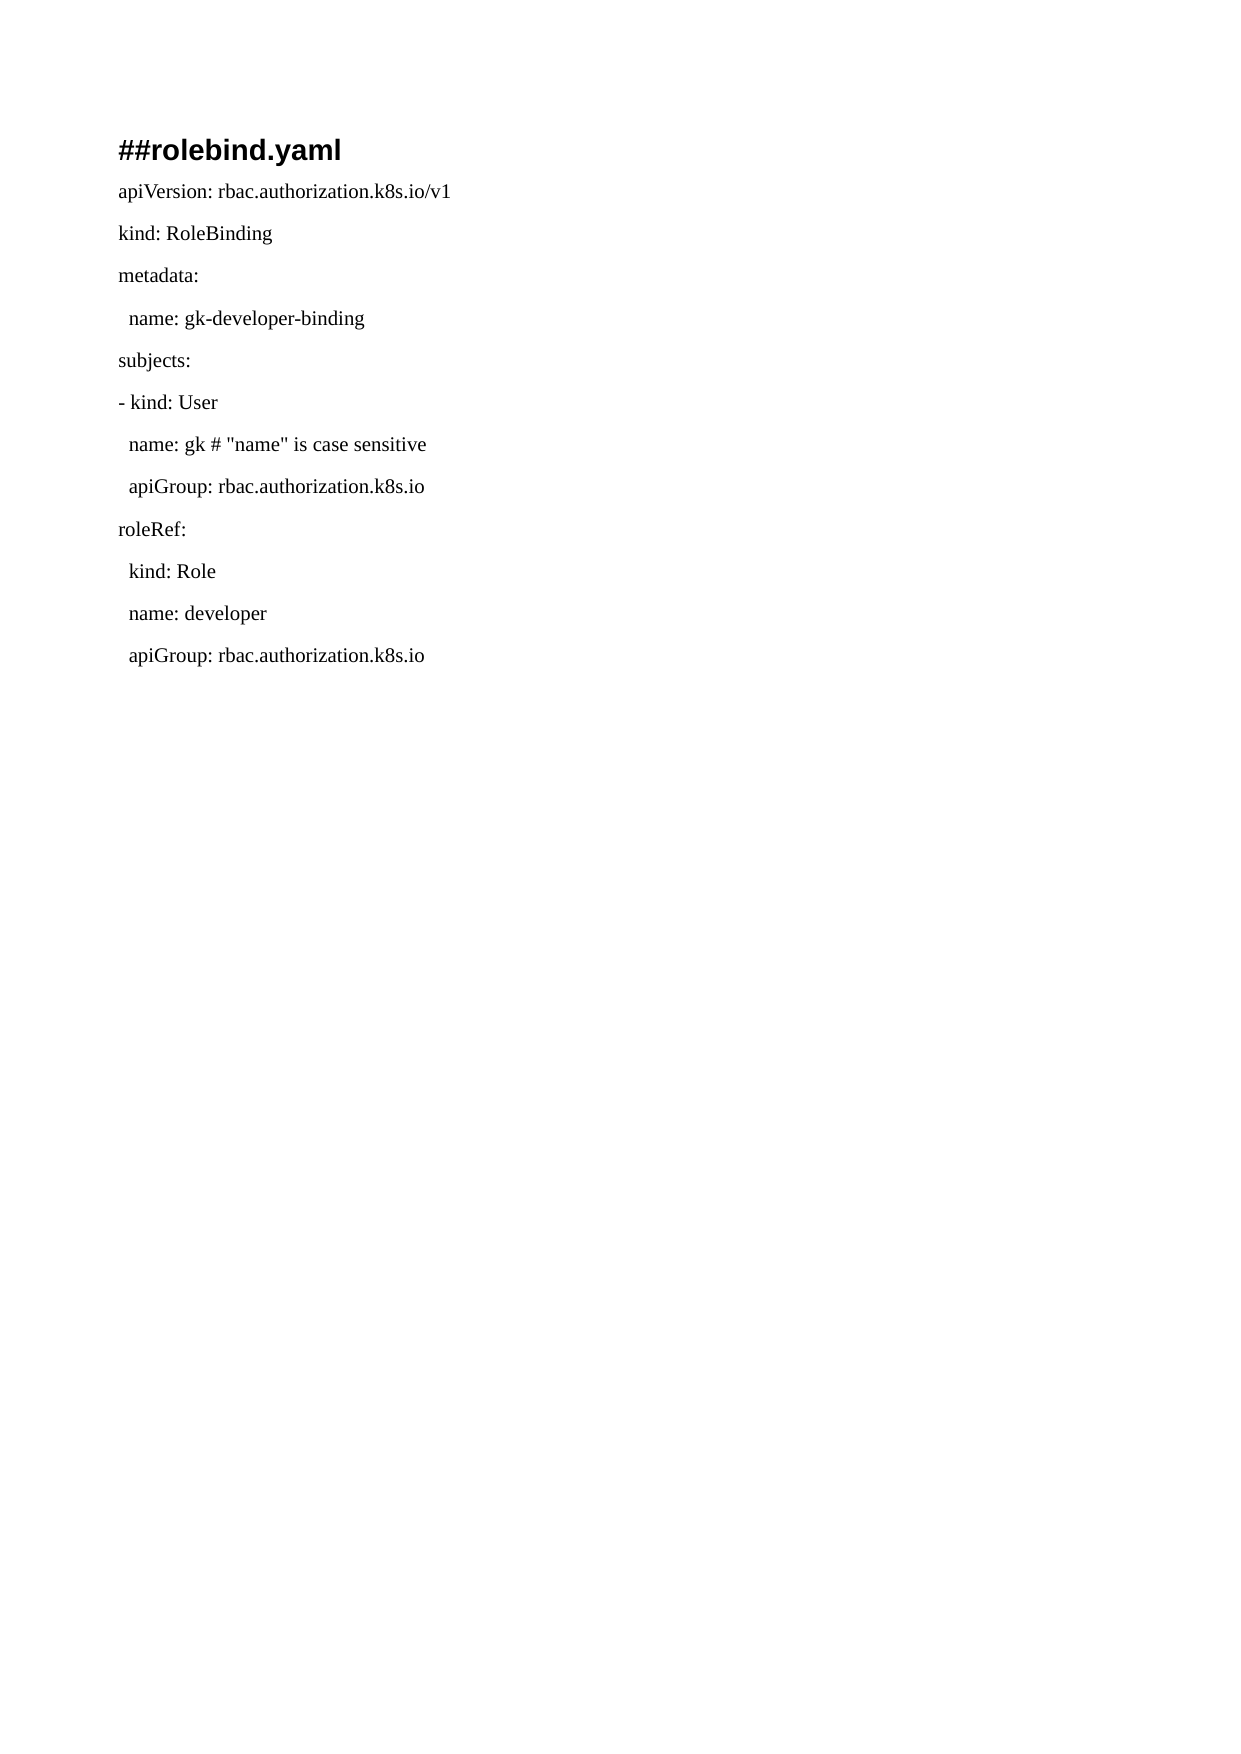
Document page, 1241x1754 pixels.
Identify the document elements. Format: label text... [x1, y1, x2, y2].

text metadata: [118, 263, 1122, 287]
subtitle ##rolebind.yaml [118, 133, 1122, 166]
text name: gk # "name" is case sensitive [118, 432, 1122, 456]
text name: gk-developer-binding [118, 306, 1122, 329]
text name: developer [118, 601, 1122, 625]
text apiGroup: rbac.authorization.k8s.io [118, 643, 1122, 667]
text - kind: User [118, 390, 1122, 414]
text roleRef: [118, 516, 1122, 541]
text apiGroup: rbac.authorization.k8s.io [118, 474, 1122, 498]
text kind: RoleBinding [118, 221, 1122, 245]
text subjects: [118, 348, 1122, 372]
text kind: Role [118, 559, 1122, 583]
text apiVersion: rbac.authorization.k8s.io/v1 [118, 179, 1122, 203]
